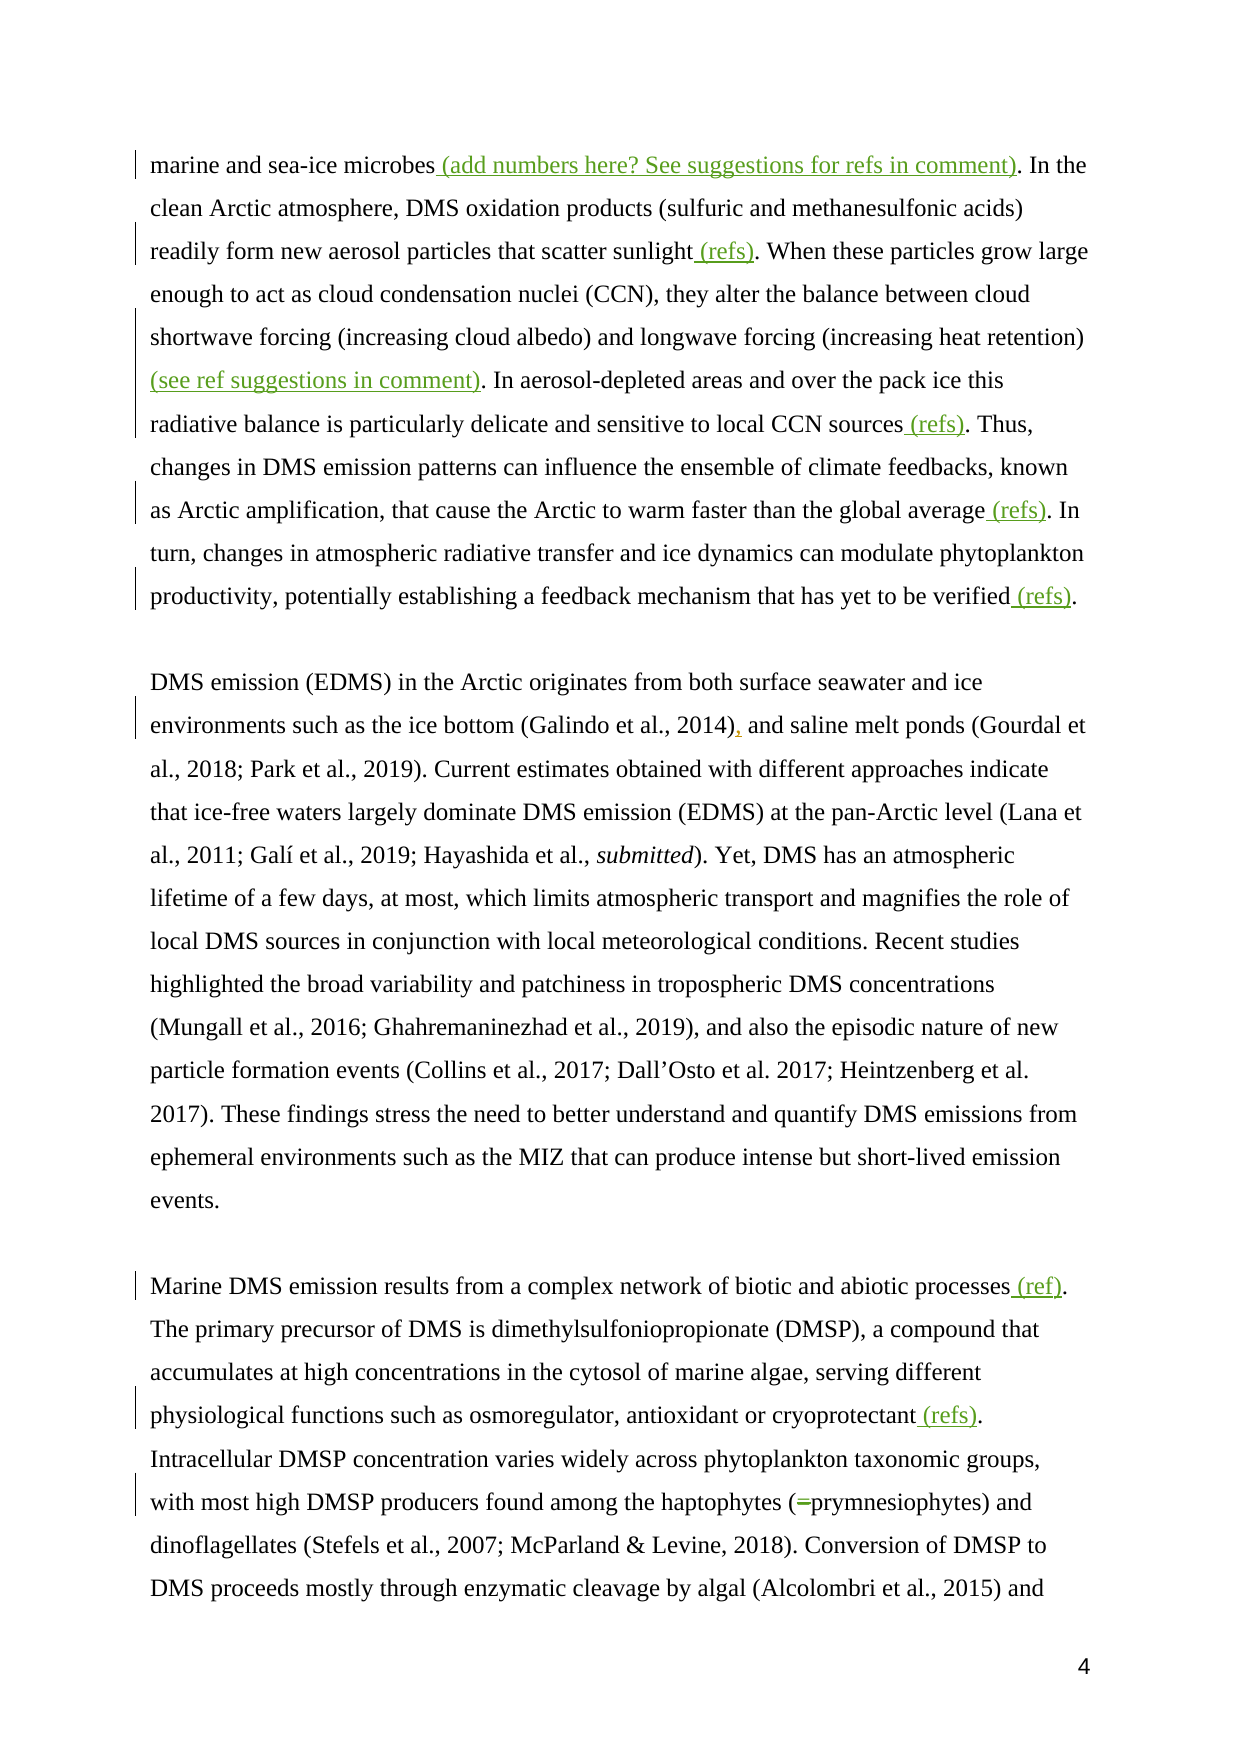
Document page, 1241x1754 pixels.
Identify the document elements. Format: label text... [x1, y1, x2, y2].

text marine and sea-ice microbes (add numbers here? See suggestions for refs in comment). In the clean Arctic atmosphere, DMS oxidation products (sulfuric and methanesulfonic acids) readily form new aerosol particles that scatter sunlight (refs). When these particles grow large enough to act as cloud condensation nuclei (CCN), they alter the balance between cloud shortwave forcing (increasing cloud albedo) and longwave forcing (increasing heat retention) (see ref suggestions in comment). In aerosol-depleted areas and over the pack ice this radiative balance is particularly delicate and sensitive to local CCN sources (refs). Thus, changes in DMS emission patterns can influence the ensemble of climate feedbacks, known as Arctic amplification, that cause the Arctic to warm faster than the global average (refs). In turn, changes in atmospheric radiative transfer and ice dynamics can modulate phytoplankton productivity, potentially establishing a feedback mechanism that has yet to be verified (refs). [150, 150, 1090, 610]
text DMS emission (EDMS) in the Arctic originates from both surface seawater and ice environments such as the ice bottom (Galindo et al., 2014), and saline melt ponds (Gourdal et al., 2018; Park et al., 2019). Current estimates obtained with different approaches indicate that ice-free waters largely dominate DMS emission (EDMS) at the pan-Arctic level (Lana et al., 2011; Galí et al., 2019; Hayashida et al., submitted). Yet, DMS has an atmospheric lifetime of a few days, at most, which limits atmospheric transport and magnifies the role of local DMS sources in conjunction with local meteorological conditions. Recent studies highlighted the broad variability and patchiness in tropospheric DMS concentrations (Mungall et al., 2016; Ghahremaninezhad et al., 2019), and also the episodic nature of new particle formation events (Collins et al., 2017; Dall’Osto et al. 2017; Heintzenberg et al. 2017). These findings stress the need to better understand and quantify DMS emissions from ephemeral environments such as the MIZ that can produce intense but short-lived emission events. [150, 667, 1090, 1214]
text Marine DMS emission results from a complex network of biotic and abiotic processes (ref). The primary precursor of DMS is dimethylsulfoniopropionate (DMSP), a compound that accumulates at high concentrations in the cytosol of marine algae, serving different physiological functions such as osmoregulator, antioxidant or cryoprotectant (refs). Intracellular DMSP concentration varies widely across phytoplankton taxonomic groups, with most high DMSP producers found among the haptophytes (prymnesiophytes) and dinoflagellates (Stefels et al., 2007; McParland & Levine, 2018). Conversion of DMSP to DMS proceeds mostly through enzymatic cleavage by algal (Alcolombri et al., 2015) and [150, 1271, 1090, 1602]
